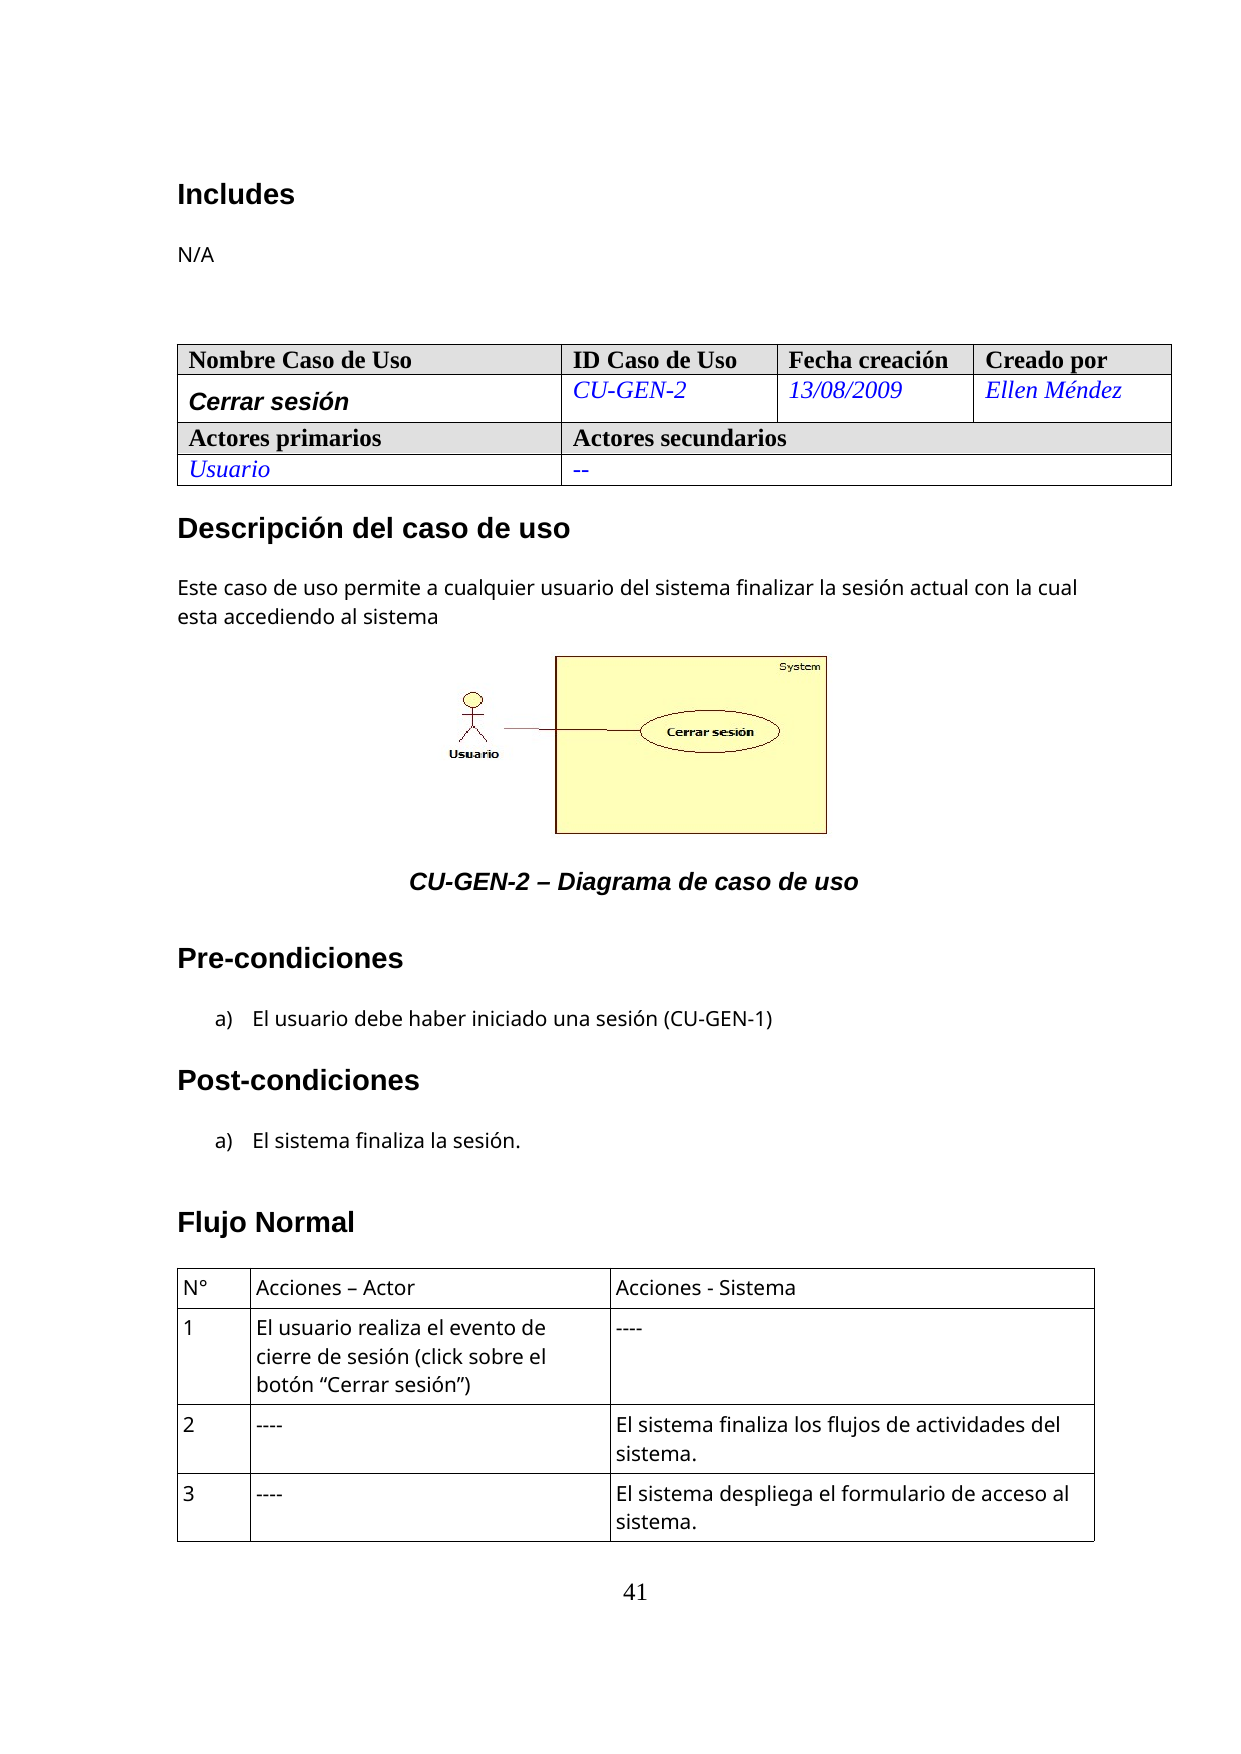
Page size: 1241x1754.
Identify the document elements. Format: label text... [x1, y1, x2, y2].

table_cell ---- [611, 1309, 1094, 1404]
table_header Acciones – Actor [251, 1269, 610, 1307]
subtitle Flujo Normal [177, 1205, 1093, 1238]
table_cell Actores primarios [178, 423, 561, 453]
table_cell 3 [178, 1474, 250, 1541]
table_cell 13/08/2009 [778, 375, 973, 422]
table_header Acciones - Sistema [611, 1269, 1094, 1307]
subtitle Includes [177, 177, 1093, 211]
table_cell Usuario [178, 455, 561, 485]
picture [420, 636, 851, 853]
table_header Nombre Caso de Uso [178, 345, 561, 374]
subtitle Descripción del caso de uso [177, 511, 1093, 544]
table_cell ---- [251, 1474, 610, 1541]
text CU-GEN-2 – Diagrama de caso de uso [177, 649, 1093, 895]
table_cell ---- [251, 1405, 610, 1473]
text N/A [177, 240, 1093, 268]
table_header ID Caso de Uso [562, 345, 777, 374]
table_cell El sistema despliega el formulario de acceso al sistema. [611, 1474, 1094, 1541]
table_header N° [178, 1269, 250, 1307]
table_cell El usuario realiza el evento de cierre de sesión (click sobre el botón “Cerrar sesión”) [251, 1309, 610, 1404]
table_cell CU-GEN-2 [562, 375, 777, 422]
subtitle Pre-condiciones [177, 941, 1093, 974]
text Este caso de uso permite a cualquier usuario del sistema finalizar la sesión actual con la cual esta accediendo al sistema [177, 573, 1093, 630]
list El usuario debe haber iniciado una sesión (CU-GEN-1) [214, 1004, 1093, 1032]
table_cell Actores secundarios [562, 423, 1171, 453]
table_cell -- [562, 455, 1171, 485]
subtitle Post-condiciones [177, 1063, 1093, 1097]
table_cell Cerrar sesión [178, 375, 561, 422]
table_header Fecha creación [778, 345, 973, 374]
table_cell El sistema finaliza los flujos de actividades del sistema. [611, 1405, 1094, 1473]
table_cell Ellen Méndez [974, 375, 1171, 422]
table_cell 1 [178, 1309, 250, 1404]
table_header Creado por [974, 345, 1171, 374]
table_cell 2 [178, 1405, 250, 1473]
list El sistema finaliza la sesión. [214, 1126, 1093, 1155]
